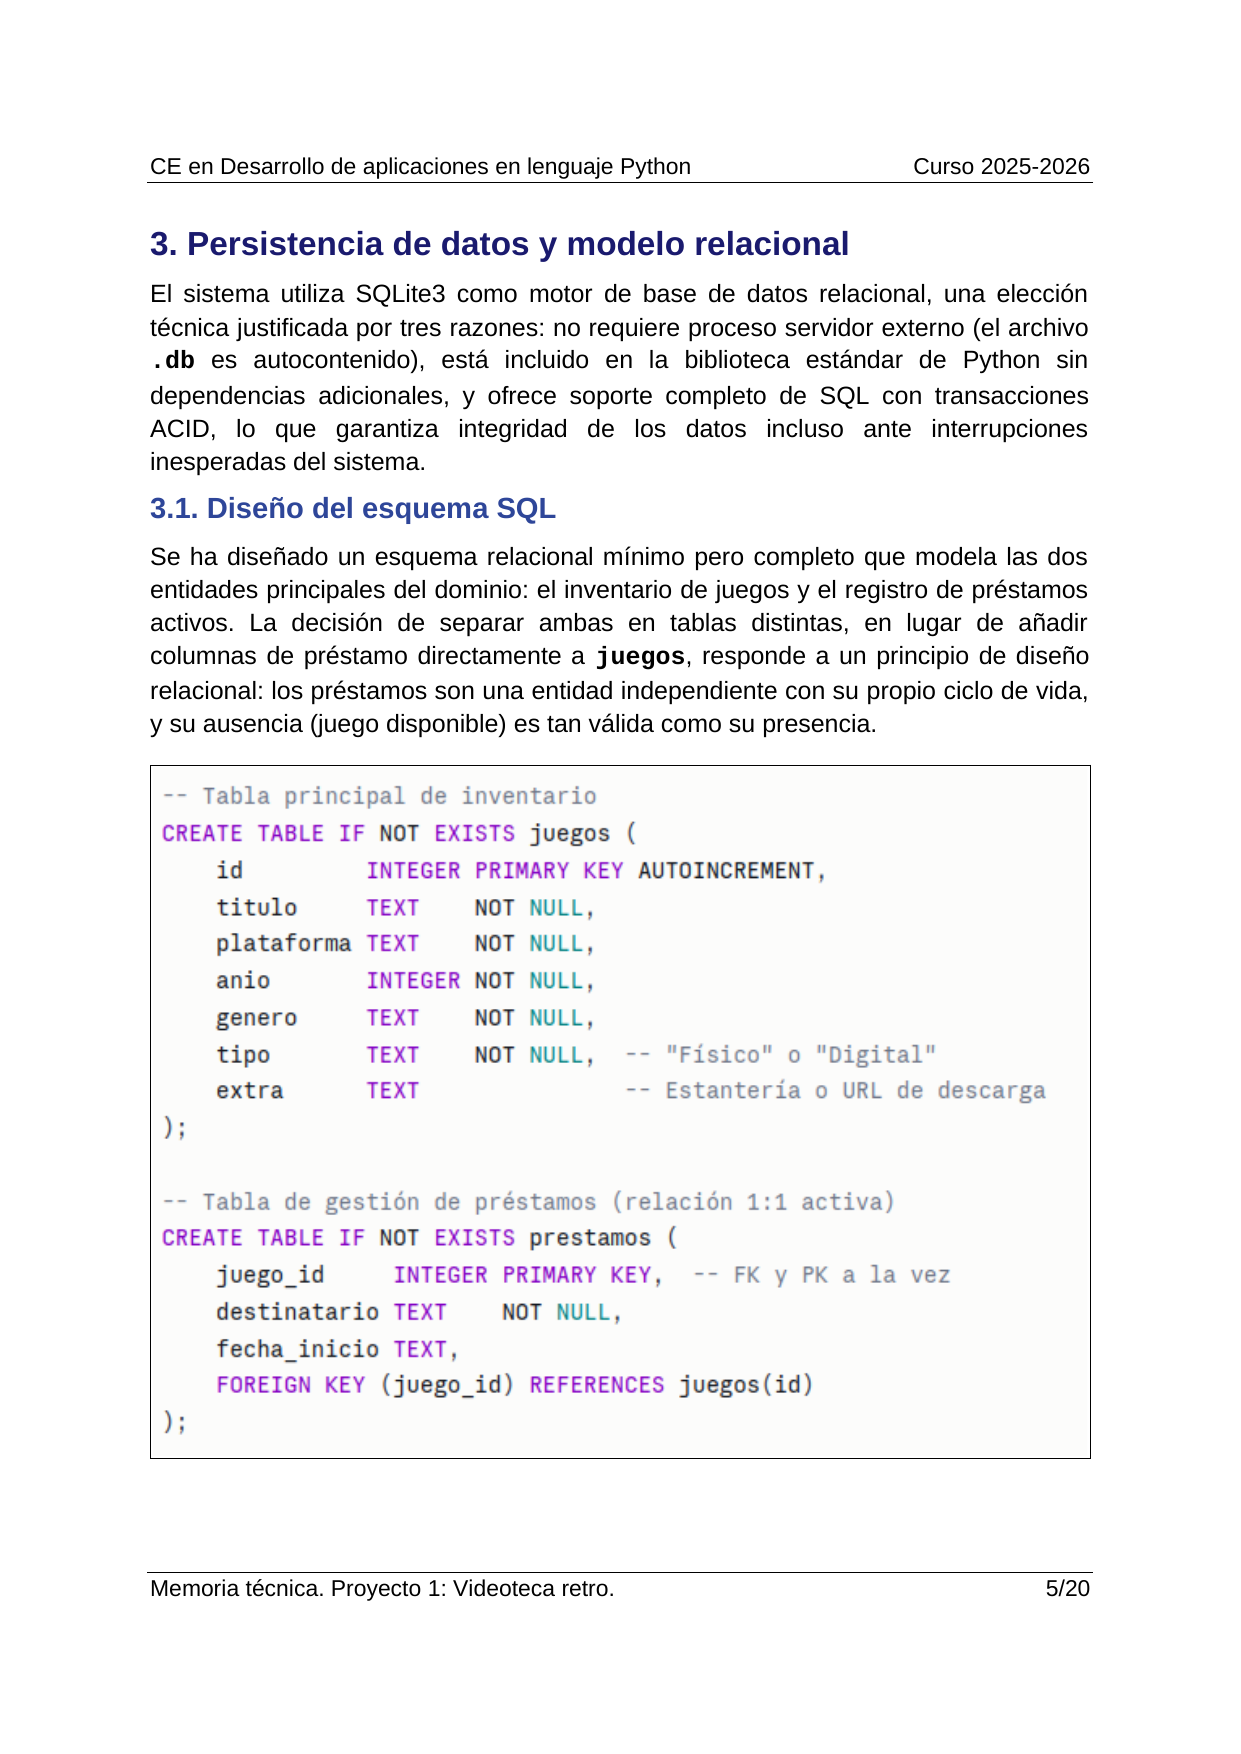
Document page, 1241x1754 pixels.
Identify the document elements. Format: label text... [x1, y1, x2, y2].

text El sistema utiliza SQLite3 como motor de base de datos relacional, una elección técnica justificada por tres razones: no requiere proceso servidor externo (el archivo .db es autocontenido), está incluido en la biblioteca estándar de Python sin dependencias adicionales, y ofrece soporte completo de SQL con transacciones ACID, lo que garantiza integridad de los datos incluso ante interrupciones inesperadas del sistema. [150, 279, 1090, 476]
picture [153, 767, 1088, 1456]
text Se ha diseñado un esquema relacional mínimo pero completo que modela las dos entidades principales del dominio: el inventario de juegos y el registro de préstamos activos. La decisión de separar ambas en tablas distintas, en lugar de añadir columnas de préstamo directamente a juegos, responde a un principio de diseño relacional: los préstamos son una entidad independiente con su propio ciclo de vida, y su ausencia (juego disponible) es tan válida como su presencia. [150, 542, 1090, 738]
subtitle 3. Persistencia de datos y modelo relacional [150, 223, 1090, 262]
subtitle 3.1. Diseño del esquema SQL [150, 492, 1090, 525]
